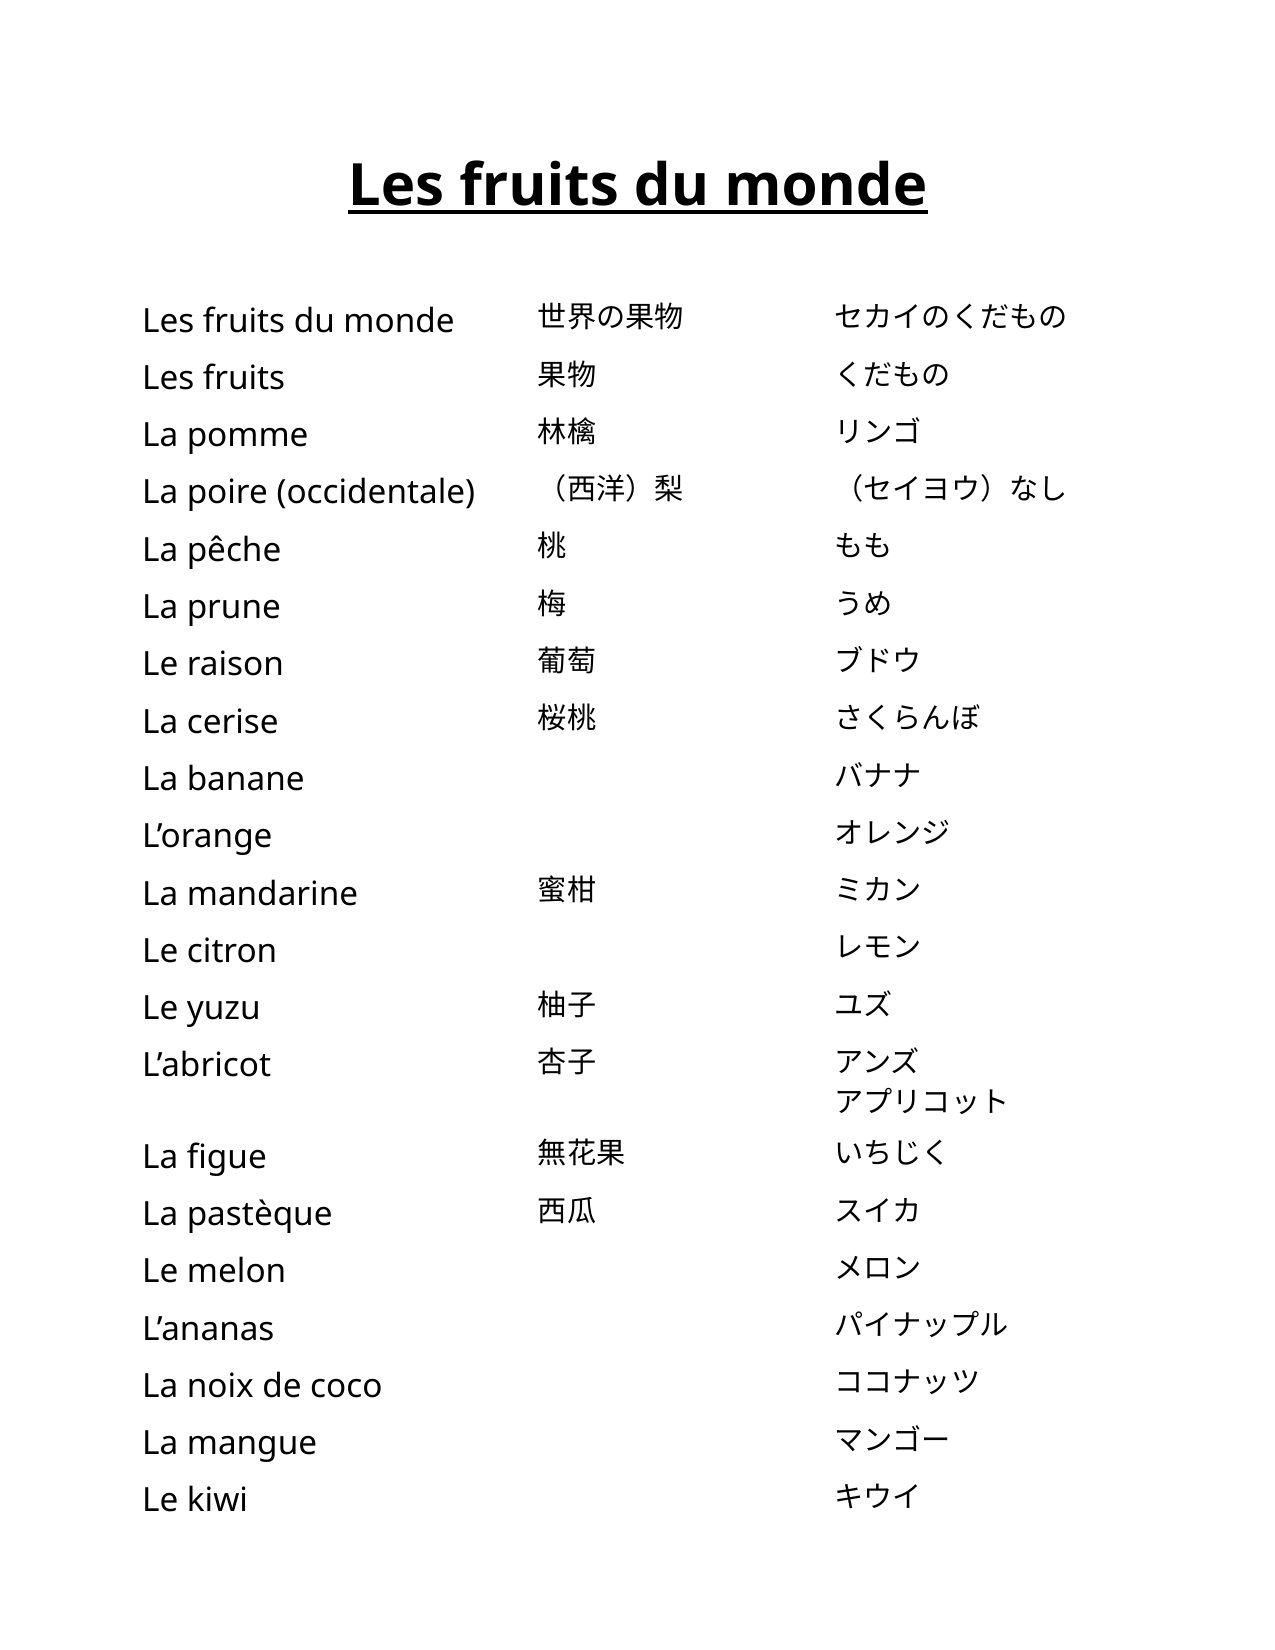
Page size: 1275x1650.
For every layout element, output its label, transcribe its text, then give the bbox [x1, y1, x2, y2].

table_header 世界の果物 [514, 291, 811, 348]
table_cell レモン [811, 921, 1157, 978]
table_cell L’abricot [118, 1035, 514, 1127]
table_cell 杏子 [514, 1035, 811, 1127]
table_cell 果物 [514, 348, 811, 405]
table_cell [514, 806, 811, 863]
table_cell [514, 1356, 811, 1413]
table_cell La mandarine [118, 864, 514, 921]
table_cell Le yuzu [118, 978, 514, 1035]
table_cell 梅 [514, 577, 811, 634]
table_cell La poire (occidentale) [118, 463, 514, 520]
table_cell [514, 1470, 811, 1528]
table_cell La pêche [118, 520, 514, 577]
table_cell La mangue [118, 1413, 514, 1470]
table_cell さくらんぼ [811, 692, 1157, 749]
table_cell 無花果 [514, 1127, 811, 1184]
table_cell くだもの [811, 348, 1157, 405]
table_cell メロン [811, 1241, 1157, 1298]
table_cell 林檎 [514, 405, 811, 462]
table_cell 桜桃 [514, 692, 811, 749]
table_cell オレンジ [811, 806, 1157, 863]
table_cell La pastèque [118, 1184, 514, 1241]
table_cell Le citron [118, 921, 514, 978]
table_cell いちじく [811, 1127, 1157, 1184]
table_cell Le raison [118, 634, 514, 692]
table_cell ミカン [811, 864, 1157, 921]
table_cell リンゴ [811, 405, 1157, 462]
table_cell [514, 1241, 811, 1298]
table_header セカイのくだもの [811, 291, 1157, 348]
table_cell La cerise [118, 692, 514, 749]
table_cell 柚子 [514, 978, 811, 1035]
table_cell [514, 1299, 811, 1356]
table_cell アンズ アプリコット [811, 1035, 1157, 1127]
table_cell スイカ [811, 1184, 1157, 1241]
title Les fruits du monde [118, 143, 1157, 223]
table_cell マンゴー [811, 1413, 1157, 1470]
table_cell バナナ [811, 749, 1157, 806]
table_cell うめ [811, 577, 1157, 634]
table_cell もも [811, 520, 1157, 577]
table_cell （西洋）梨 [514, 463, 811, 520]
table_cell Le melon [118, 1241, 514, 1298]
table_cell キウイ [811, 1470, 1157, 1528]
table_cell 蜜柑 [514, 864, 811, 921]
table_cell [514, 1413, 811, 1470]
table_cell ブドウ [811, 634, 1157, 692]
table_cell [514, 921, 811, 978]
table_cell L’orange [118, 806, 514, 863]
table_cell La figue [118, 1127, 514, 1184]
table_cell Les fruits [118, 348, 514, 405]
table_cell （セイヨウ）なし [811, 463, 1157, 520]
table_cell Le kiwi [118, 1470, 514, 1528]
table_cell パイナップル [811, 1299, 1157, 1356]
table_cell La prune [118, 577, 514, 634]
table_cell 葡萄 [514, 634, 811, 692]
table_cell ユズ [811, 978, 1157, 1035]
table_cell La pomme [118, 405, 514, 462]
table_cell La noix de coco [118, 1356, 514, 1413]
table_cell 桃 [514, 520, 811, 577]
table_cell L’ananas [118, 1299, 514, 1356]
table_cell La banane [118, 749, 514, 806]
table_cell 西瓜 [514, 1184, 811, 1241]
table_cell ココナッツ [811, 1356, 1157, 1413]
table_cell [514, 749, 811, 806]
table_header Les fruits du monde [118, 291, 514, 348]
